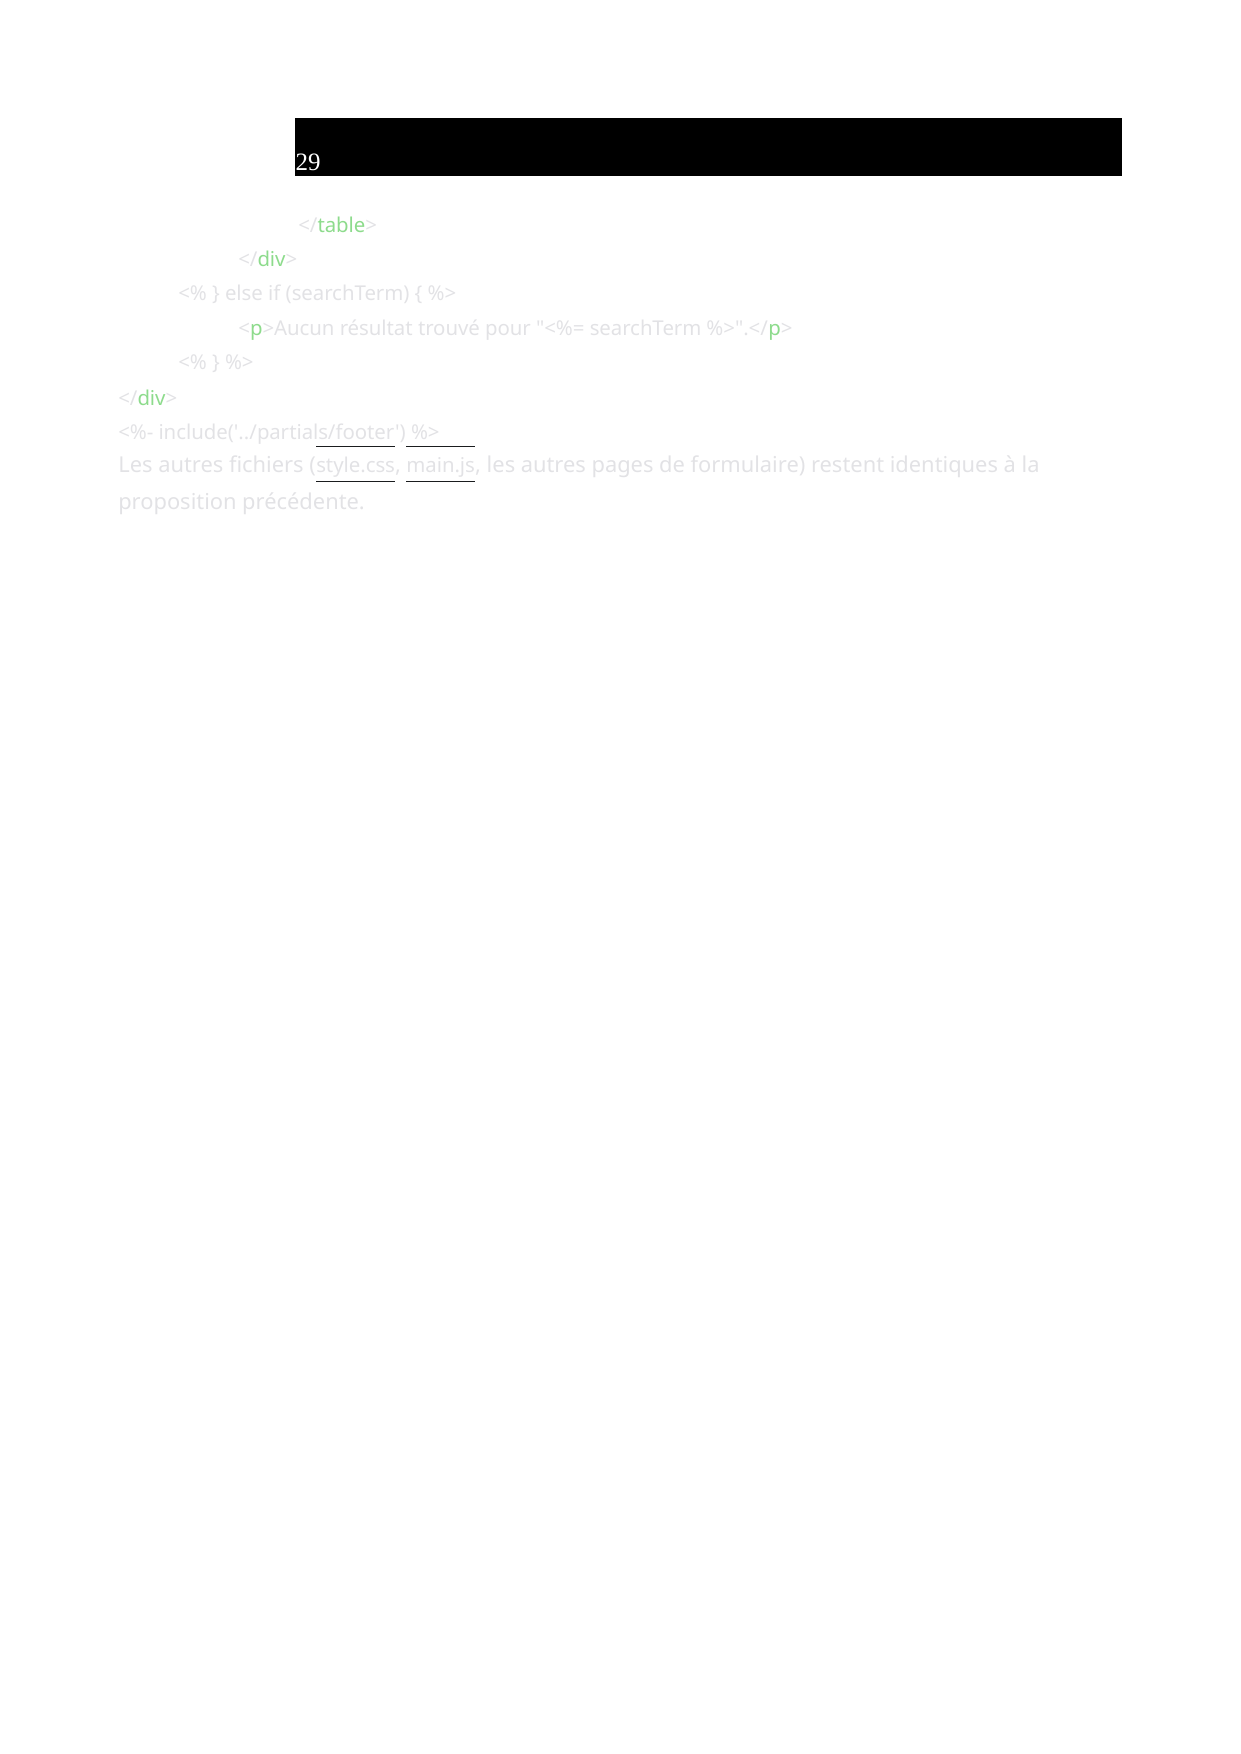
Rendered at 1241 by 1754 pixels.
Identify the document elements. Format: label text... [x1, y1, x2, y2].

text </div> [118, 377, 1122, 411]
text Les autres fichiers (style.css, main.js, les autres pages de formulaire) restent identiques à la proposition précédente. [118, 446, 1122, 516]
text </div> [118, 239, 1122, 274]
text <p>Aucun résultat trouvé pour "<%= searchTerm %>".</p> [118, 308, 1122, 343]
text <% } %> [118, 343, 1122, 377]
text <% } else if (searchTerm) { %> [118, 274, 1122, 308]
text </table> [118, 205, 1122, 239]
text <%- include('../partials/footer') %> [118, 411, 1122, 446]
